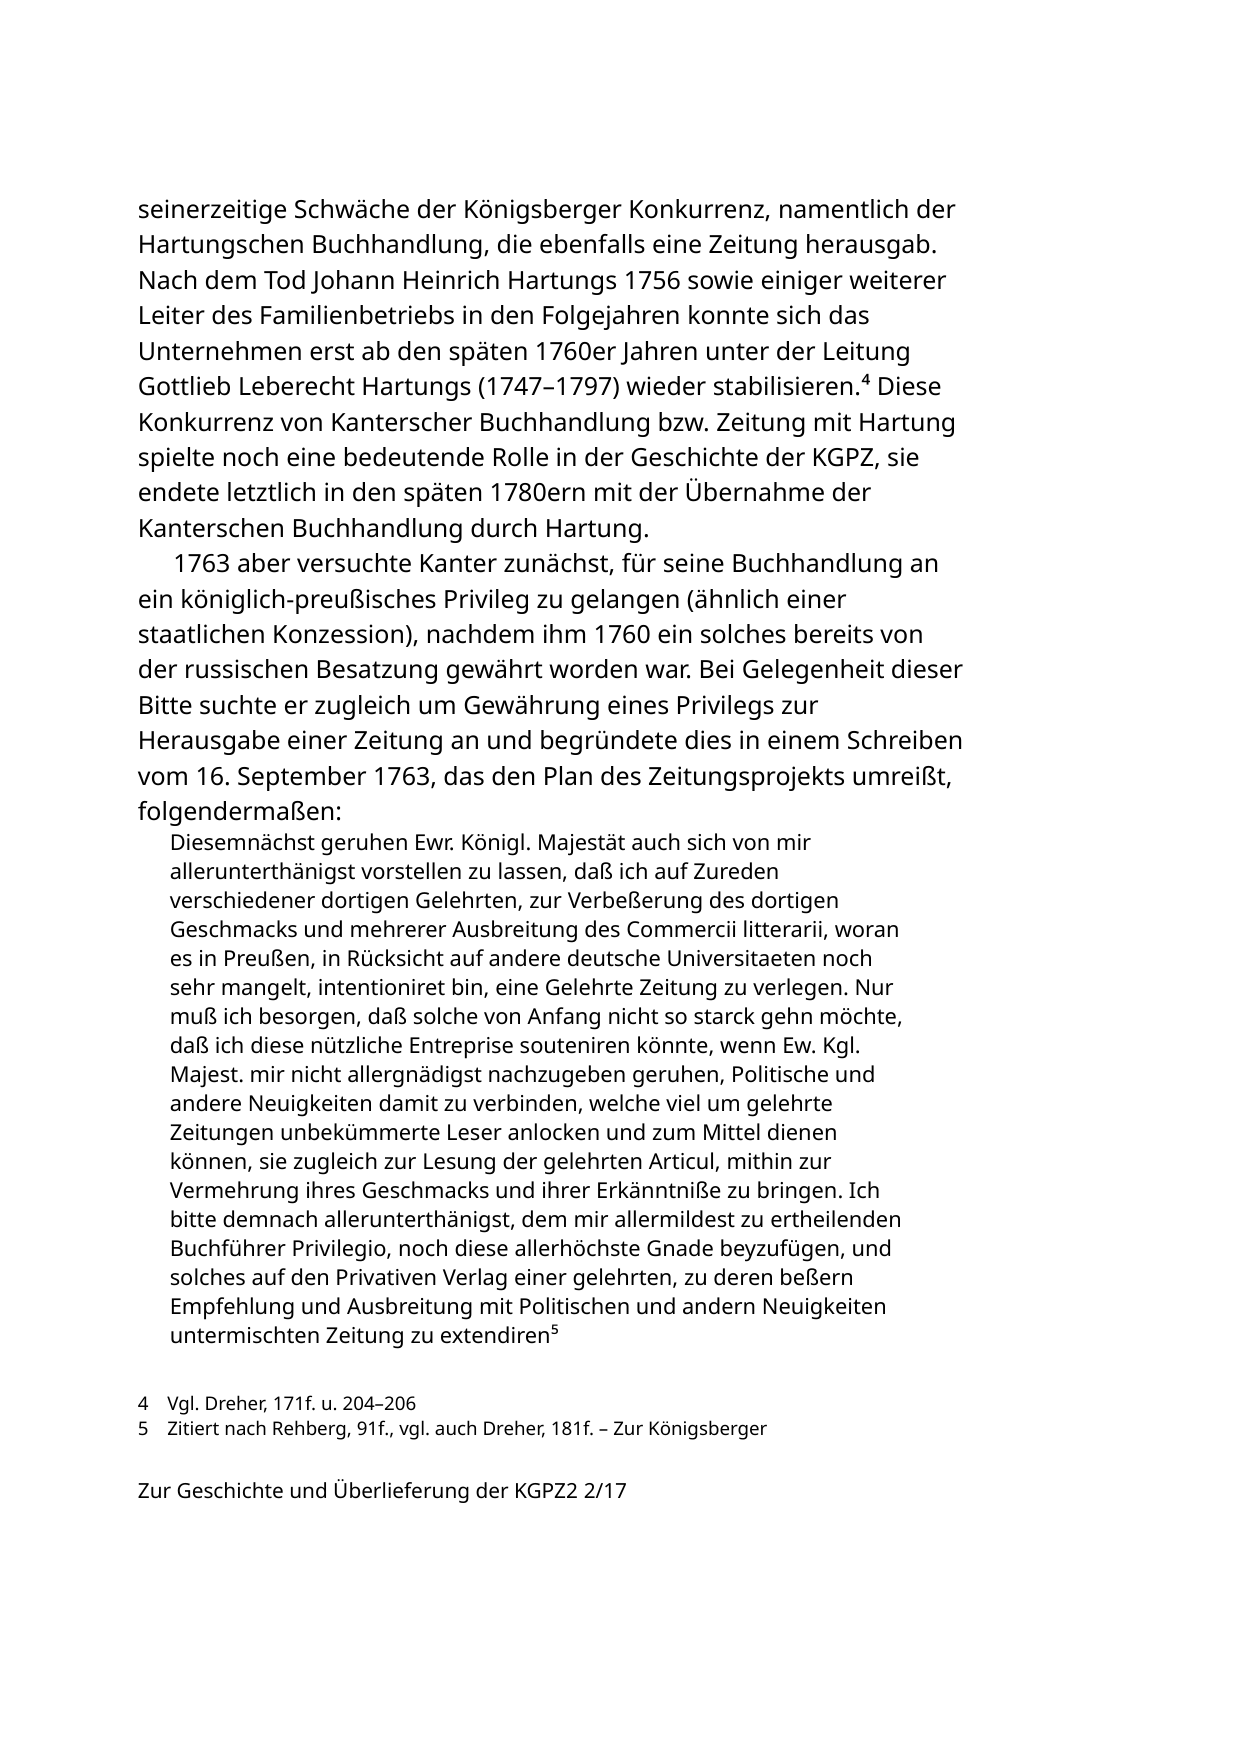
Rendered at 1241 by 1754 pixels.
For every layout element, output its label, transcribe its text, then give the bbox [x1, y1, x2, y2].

text Diesemnächst geruhen Ewr. Königl. Majestät auch sich von mir allerunterthänigst vorstellen zu lassen, daß ich auf Zureden verschiedener dortigen Gelehrten, zur Verbeßerung des dortigen Geschmacks und mehrerer Ausbreitung des Commercii litterarii, woran es in Preußen, in Rücksicht auf andere deutsche Universitaeten noch sehr mangelt, intentioniret bin, eine Gelehrte Zeitung zu verlegen. Nur muß ich besorgen, daß solche von Anfang nicht so starck gehn möchte, daß ich diese nützliche Entreprise souteniren könnte, wenn Ew. Kgl. Majest. mir nicht allergnädigst nachzugeben geruhen, Politische und andere Neuigkeiten damit zu verbinden, welche viel um gelehrte Zeitungen unbekümmerte Leser anlocken und zum Mittel dienen können, sie zugleich zur Lesung der gelehrten Articul, mithin zur Vermehrung ihres Geschmacks und ihrer Erkänntniße zu bringen. Ich bitte demnach allerunterthänigst, dem mir allermildest zu ertheilenden Buchführer Privilegio, noch diese allerhöchste Gnade beyzufügen, und solches auf den Privativen Verlag einer gelehrten, zu deren beßern Empfehlung und Ausbreitung mit Politischen und andern Neuigkeiten untermischten Zeitung zu extendiren [169, 828, 905, 1349]
text 1763 aber versuchte Kanter zunächst, für seine Buchhandlung an ein königlich-preußisches Privileg zu gelangen (ähnlich einer staatlichen Konzession), nachdem ihm 1760 ein solches bereits von der russischen Besatzung gewährt worden war. Bei Gelegenheit dieser Bitte suchte er zugleich um Gewährung eines Privilegs zur Herausgabe einer Zeitung an und begründete dies in einem Schreiben vom 16. September 1763, das den Plan des Zeitungsprojekts umreißt, folgendermaßen: [138, 544, 964, 828]
text Vgl. Dreher, 171f. u. 204–206 [138, 1389, 846, 1415]
text seinerzeitige Schwäche der Königsberger Konkurrenz, namentlich der Hartungschen Buchhandlung, die ebenfalls eine Zeitung herausgab. Nach dem Tod Johann Heinrich Hartungs 1756 sowie einiger weiterer Leiter des Familienbetriebs in den Folgejahren konnte sich das Unternehmen erst ab den späten 1760er Jahren unter der Leitung Gottlieb Leberecht Hartungs (1747–1797) wieder stabilisieren. Diese Konkurrenz von Kanterscher Buchhandlung bzw. Zeitung mit Hartung spielte noch eine bedeutende Rolle in der Geschichte der KGPZ, sie endete letztlich in den späten 1780ern mit der Übernahme der Kanterschen Buchhandlung durch Hartung. [138, 190, 964, 544]
text Zitiert nach Rehberg, 91f., vgl. auch Dreher, 181f. – Zur Königsberger [138, 1415, 846, 1441]
